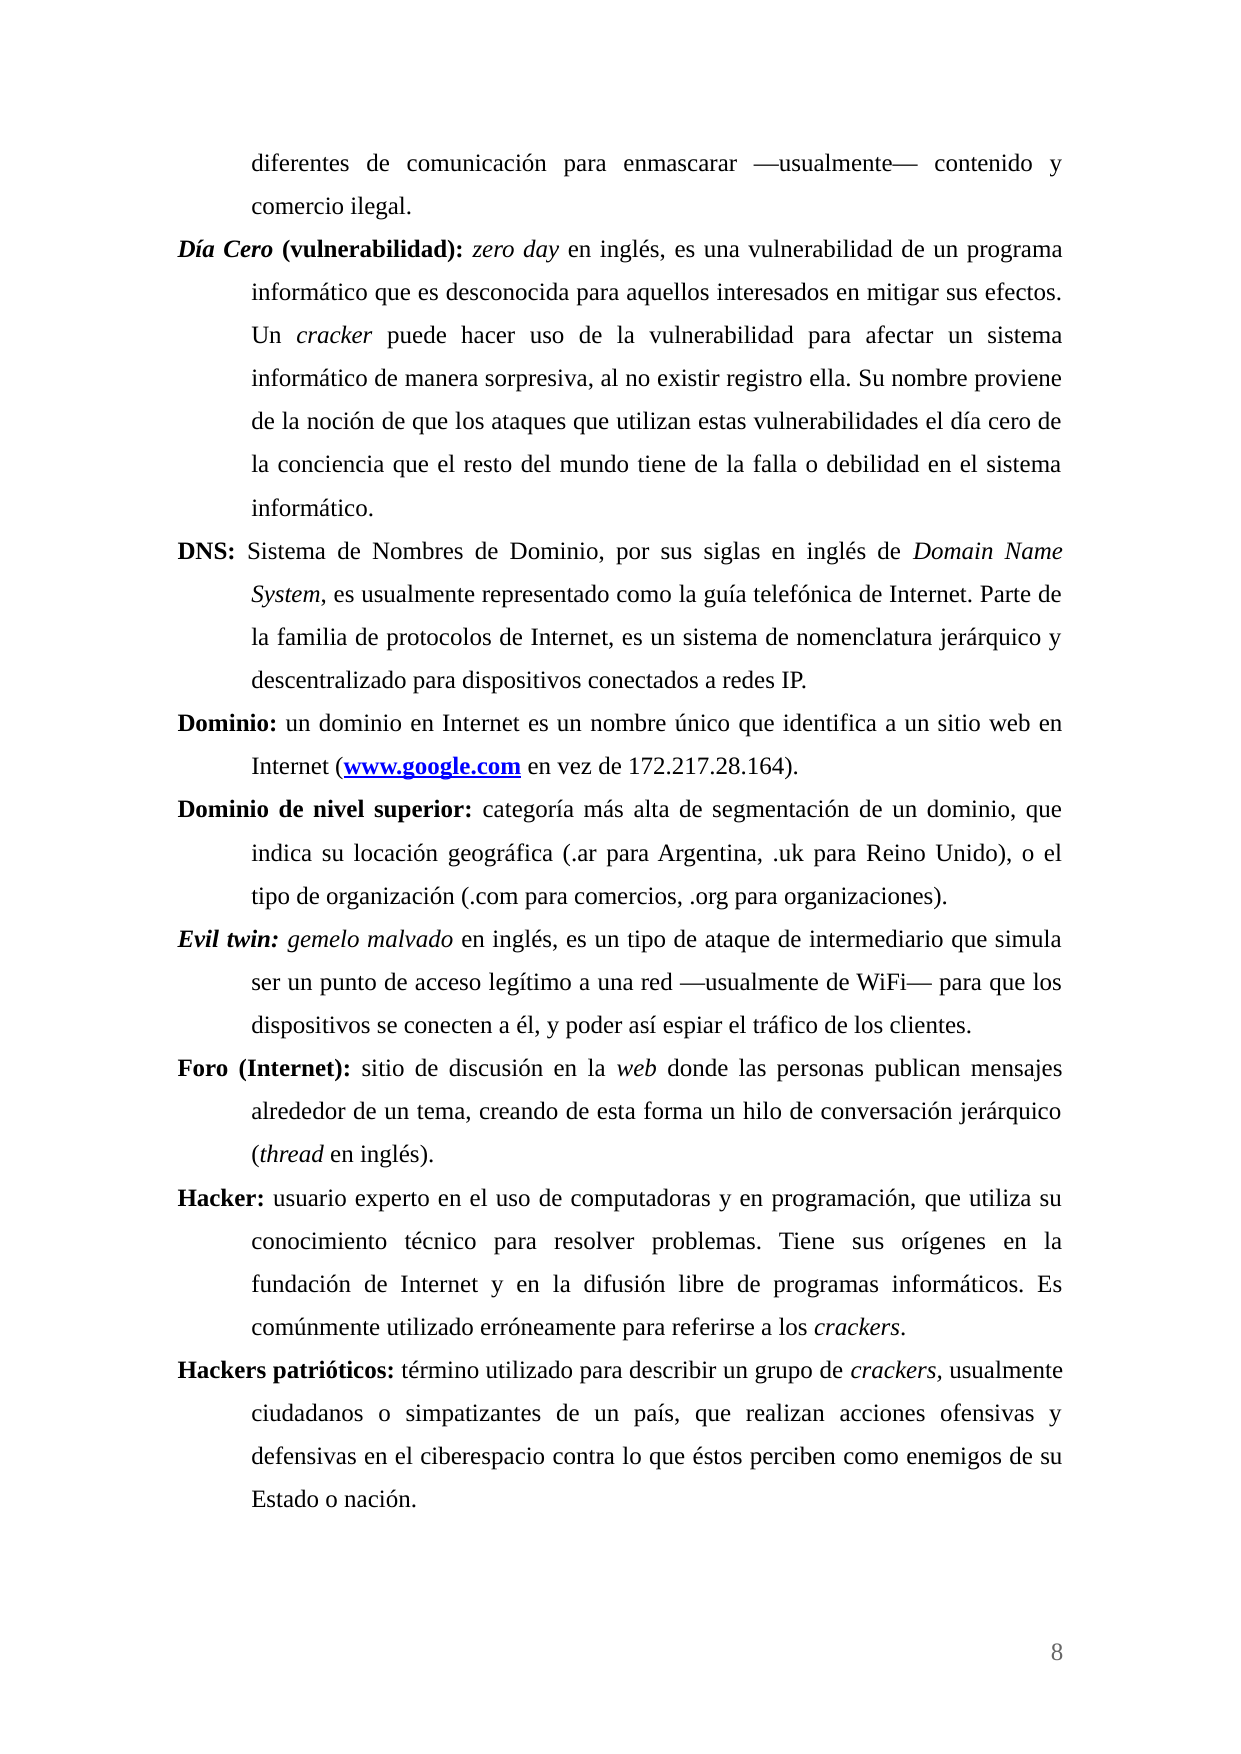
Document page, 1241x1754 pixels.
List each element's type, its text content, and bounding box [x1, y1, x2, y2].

text Dominio: un dominio en Internet es un nombre único que identifica a un sitio web en Internet (www.google.com en vez de 172.217.28.164). [177, 708, 1063, 780]
text Día Cero (vulnerabilidad): zero day en inglés, es una vulnerabilidad de un programa informático que es desconocida para aquellos interesados en mitigar sus efectos. Un cracker puede hacer uso de la vulnerabilidad para afectar un sistema informático de manera sorpresiva, al no existir registro ella. Su nombre proviene de la noción de que los ataques que utilizan estas vulnerabilidades el día cero de la conciencia que el resto del mundo tiene de la falla o debilidad en el sistema informático. [177, 234, 1063, 521]
text Hacker: usuario experto en el uso de computadoras y en programación, que utiliza su conocimiento técnico para resolver problemas. Tiene sus orígenes en la fundación de Internet y en la difusión libre de programas informáticos. Es comúnmente utilizado erróneamente para referirse a los crackers. [177, 1183, 1063, 1341]
text Dominio de nivel superior: categoría más alta de segmentación de un dominio, que indica su locación geográfica (.ar para Argentina, .uk para Reino Unido), o el tipo de organización (.com para comercios, .org para organizaciones). [177, 794, 1063, 909]
text Evil twin: gemelo malvado en inglés, es un tipo de ataque de intermediario que simula ser un punto de acceso legítimo a una red —usualmente de WiFi— para que los dispositivos se conecten a él, y poder así espiar el tráfico de los clientes. [177, 924, 1063, 1039]
text Foro (Internet): sitio de discusión en la web donde las personas publican mensajes alrededor de un tema, creando de esta forma un hilo de conversación jerárquico (thread en inglés). [177, 1053, 1063, 1168]
text diferentes de comunicación para enmascarar —usualmente— contenido y comercio ilegal. [177, 148, 1063, 219]
text DNS: Sistema de Nombres de Dominio, por sus siglas en inglés de Domain Name System, es usualmente representado como la guía telefónica de Internet. Parte de la familia de protocolos de Internet, es un sistema de nomenclatura jerárquico y descentralizado para dispositivos conectados a redes IP. [177, 536, 1063, 694]
text Hackers patrióticos: término utilizado para describir un grupo de crackers, usualmente ciudadanos o simpatizantes de un país, que realizan acciones ofensivas y defensivas en el ciberespacio contra lo que éstos perciben como enemigos de su Estado o nación. [177, 1355, 1063, 1513]
